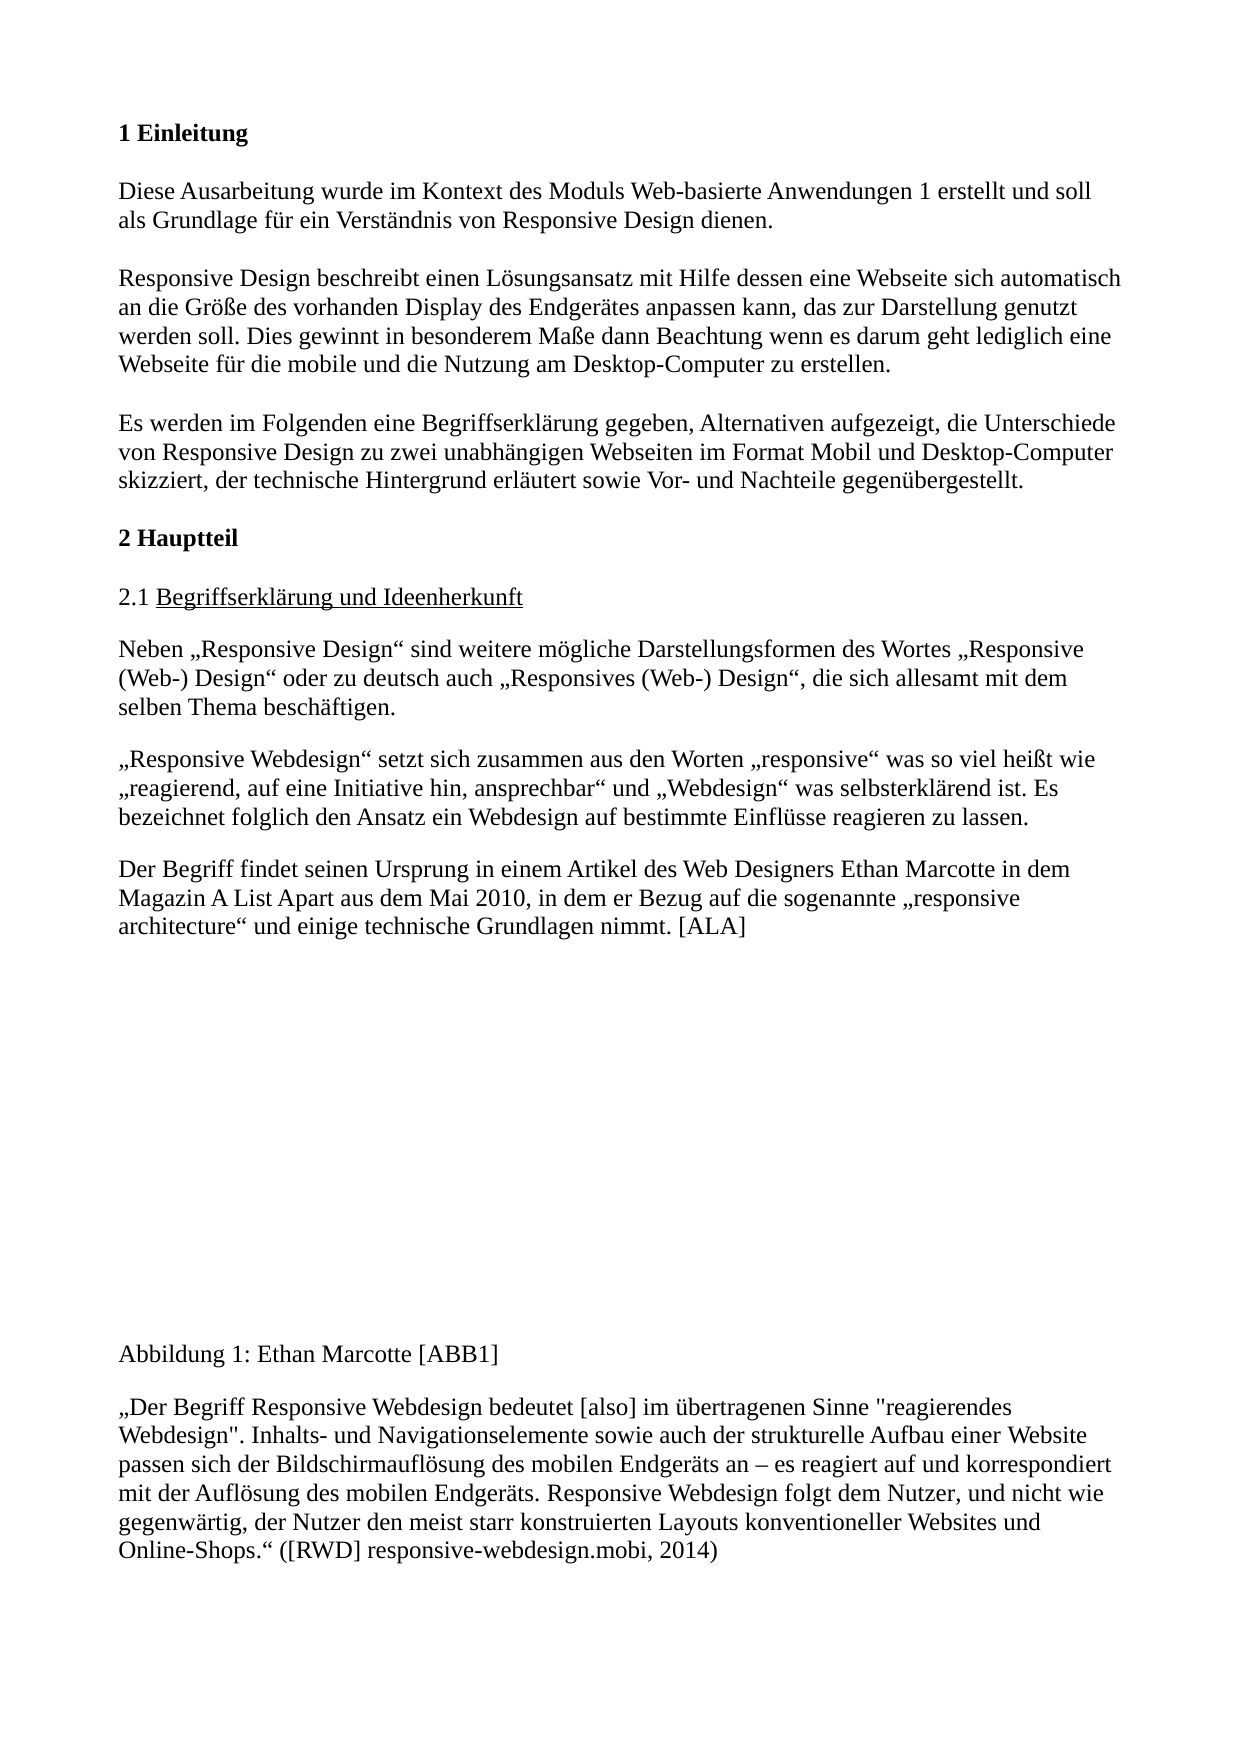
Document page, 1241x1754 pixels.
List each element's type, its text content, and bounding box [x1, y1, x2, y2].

text Abbildung 1: Ethan Marcotte [ABB1] [118, 964, 1122, 1368]
text „Der Begriff Responsive Webdesign bedeutet [also] im übertragenen Sinne "reagierendes Webdesign". Inhalts- und Navigationselemente sowie auch der strukturelle Aufbau einer Website passen sich der Bildschirmauflösung des mobilen Endgeräts an – es reagiert auf und korrespondiert mit der Auflösung des mobilen Endgeräts. Responsive Webdesign folgt dem Nutzer, und nicht wie gegenwärtig, der Nutzer den meist starr konstruierten Layouts konventioneller Websites und Online-Shops.“ ([RWD] responsive-webdesign.mobi, 2014) [118, 1392, 1122, 1564]
text „Responsive Webdesign“ setzt sich zusammen aus den Worten „responsive“ was so viel heißt wie „reagierend, auf eine Initiative hin, ansprechbar“ und „Webdesign“ was selbsterklärend ist. Es bezeichnet folglich den Ansatz ein Webdesign auf bestimmte Einflüsse reagieren zu lassen. [118, 744, 1122, 830]
text 2.1 Begriffserklärung und Ideenherkunft [118, 582, 1122, 611]
text Responsive Design beschreibt einen Lösungsansatz mit Hilfe dessen eine Webseite sich automatisch an die Größe des vorhanden Display des Endgerätes anpassen kann, das zur Darstellung genutzt werden soll. Dies gewinnt in besonderem Maße dann Beachtung wenn es darum geht lediglich eine Webseite für die mobile und die Nutzung am Desktop-Computer zu erstellen. [118, 263, 1122, 378]
text Es werden im Folgenden eine Begriffserklärung gegeben, Alternativen aufgezeigt, die Unterschiede von Responsive Design zu zwei unabhängigen Webseiten im Format Mobil und Desktop-Computer skizziert, der technische Hintergrund erläutert sowie Vor- und Nachteile gegenübergestellt. [118, 408, 1122, 494]
text Diese Ausarbeitung wurde im Kontext des Moduls Web-basierte Anwendungen 1 erstellt und soll als Grundlage für ein Verständnis von Responsive Design dienen. [118, 176, 1122, 234]
text Neben „Responsive Design“ sind weitere mögliche Darstellungsformen des Wortes „Responsive (Web-) Design“ oder zu deutsch auch „Responsives (Web-) Design“, die sich allesamt mit dem selben Thema beschäftigen. [118, 634, 1122, 720]
text Der Begriff findet seinen Ursprung in einem Artikel des Web Designers Ethan Marcotte in dem Magazin A List Apart aus dem Mai 2010, in dem er Bezug auf die sogenannte „responsive architecture“ und einige technische Grundlagen nimmt. [ALA] [118, 854, 1122, 940]
text 1 Einleitung [118, 118, 1122, 147]
text 2 Hauptteil [118, 523, 1122, 552]
